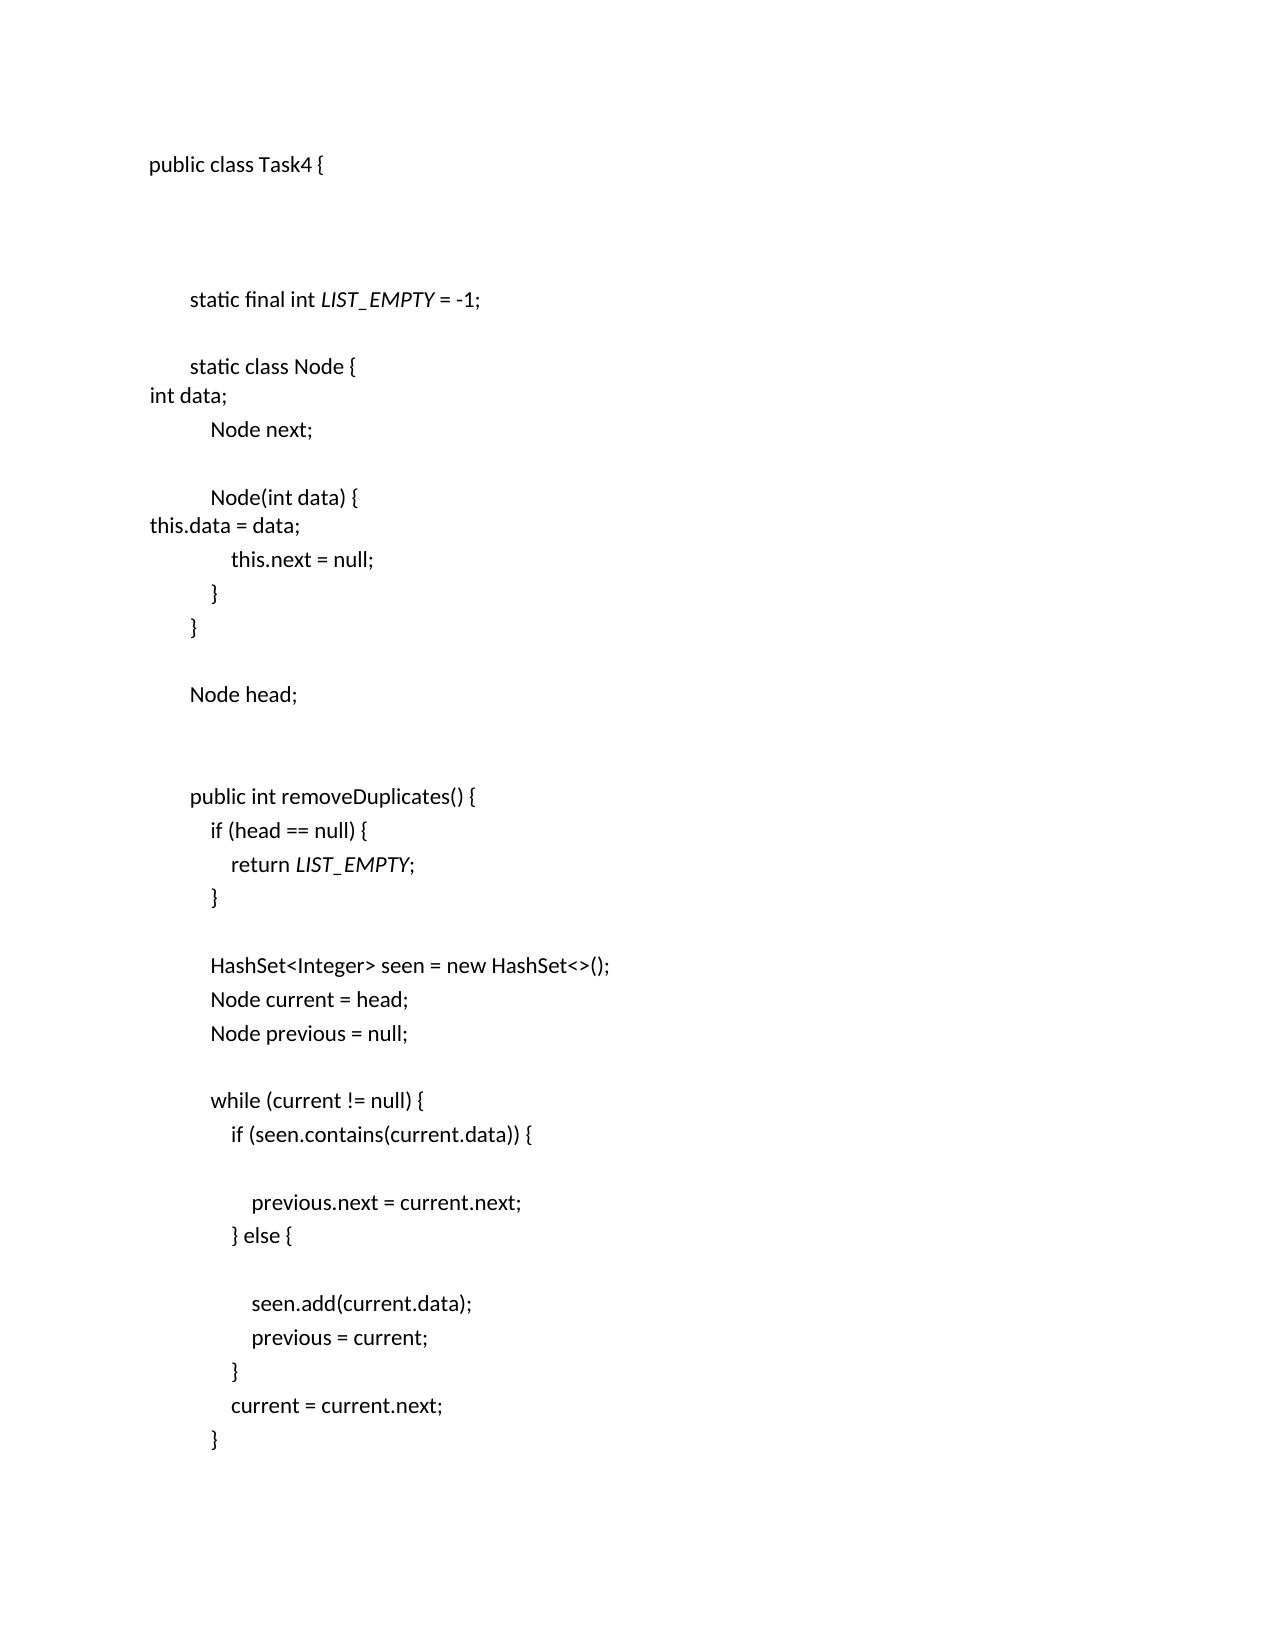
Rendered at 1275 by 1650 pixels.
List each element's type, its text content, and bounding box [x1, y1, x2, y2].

text } [148, 613, 951, 641]
text if (seen.contains(current.data)) { [148, 1120, 951, 1148]
text if (head == null) { [148, 816, 951, 844]
text Node head; [148, 681, 951, 709]
text previous = current; [148, 1323, 951, 1351]
text } else { [148, 1222, 951, 1250]
text static final int LIST_EMPTY = -1; [148, 285, 951, 313]
text seen.add(current.data); [148, 1289, 951, 1317]
text } [148, 579, 951, 607]
text Node(int data) { this.data = data; [148, 483, 446, 539]
text } [148, 1425, 951, 1453]
text current = current.next; [148, 1391, 951, 1419]
text while (current != null) { [148, 1086, 951, 1114]
text Node previous = null; [148, 1019, 951, 1047]
text public class Task4 { [148, 150, 951, 178]
text public int removeDuplicates() { [148, 782, 951, 810]
text static class Node { int data; [148, 352, 388, 409]
text HashSet<Integer> seen = new HashSet<>(); [148, 951, 951, 979]
text Node next; [148, 415, 951, 443]
text this.next = null; [148, 545, 951, 573]
text } [148, 883, 951, 911]
text previous.next = current.next; [148, 1188, 951, 1216]
text } [148, 1357, 951, 1385]
text Node current = head; [148, 985, 951, 1013]
text return LIST_EMPTY; [148, 850, 952, 878]
